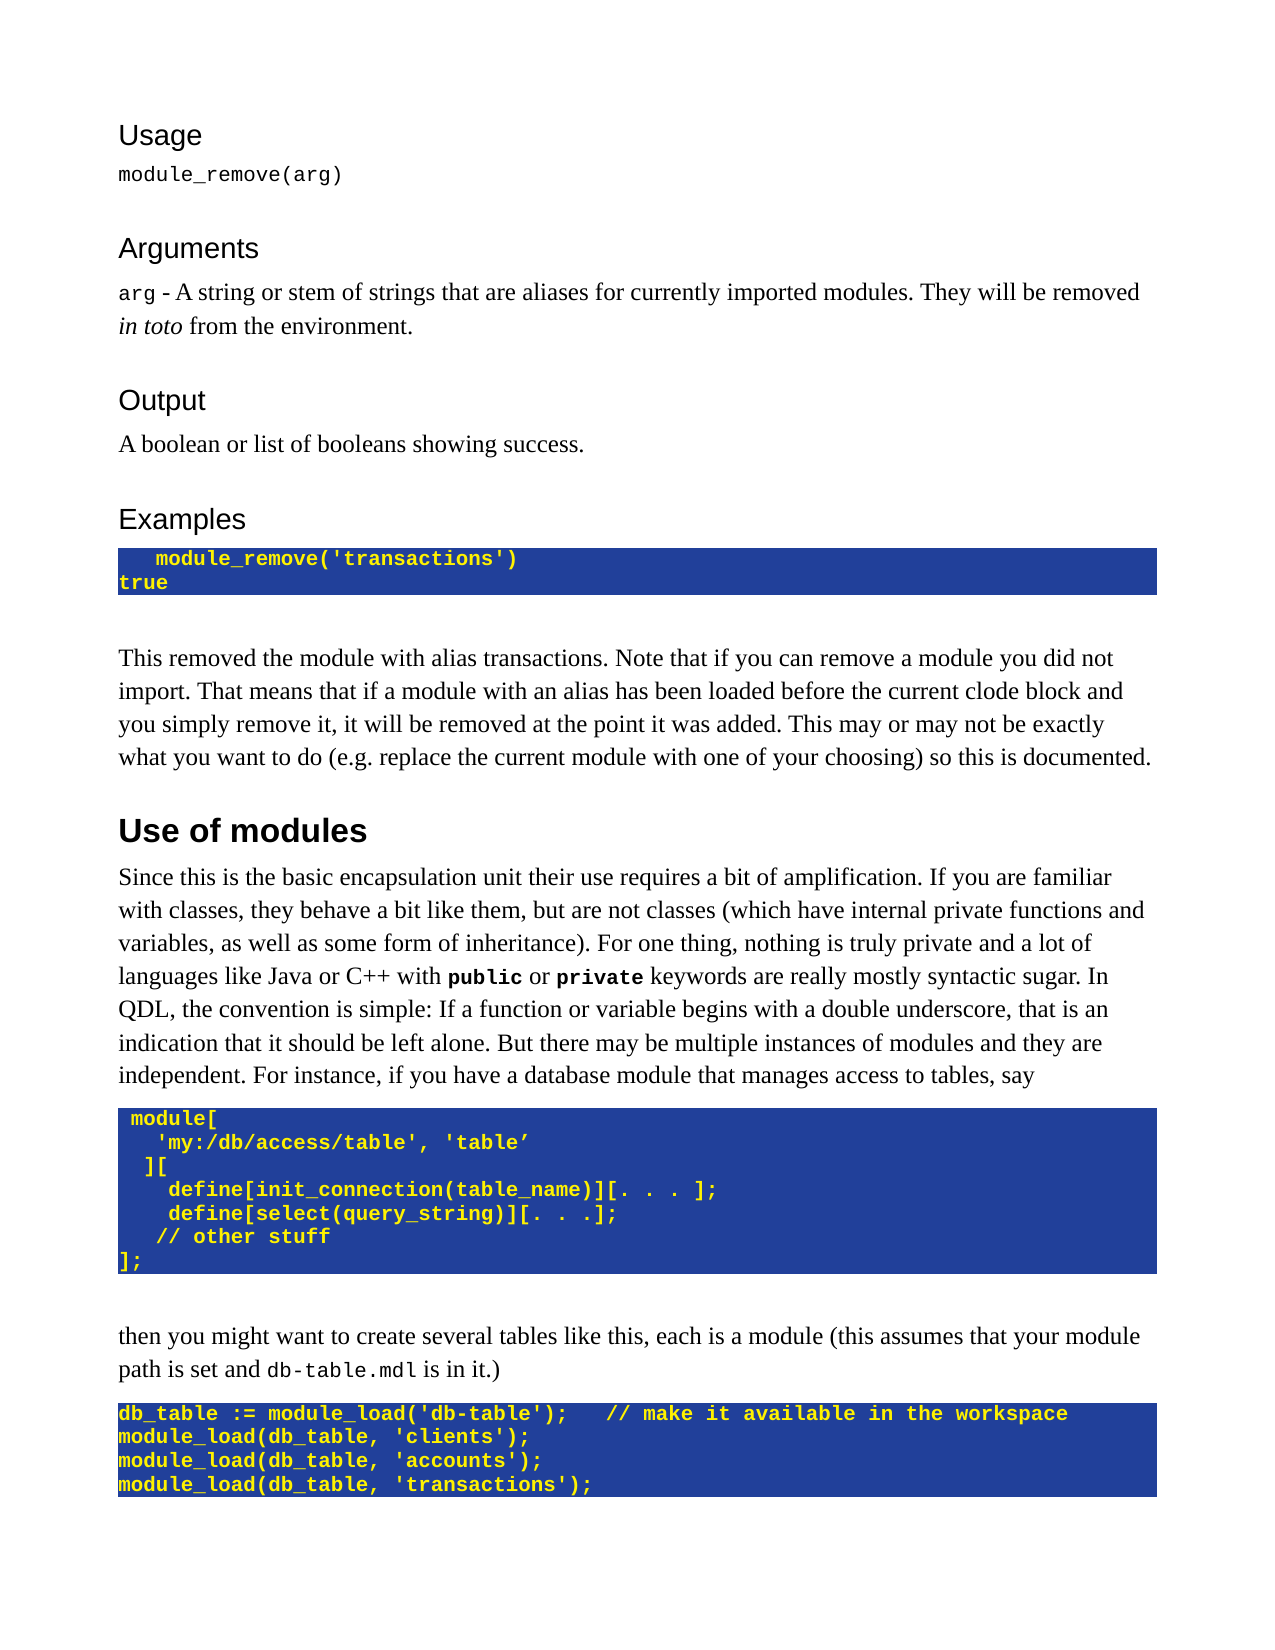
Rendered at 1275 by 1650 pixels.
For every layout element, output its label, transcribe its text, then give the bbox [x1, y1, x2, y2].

text ][ [118, 1156, 1157, 1179]
text db_table := module_load('db-table'); // make it available in the workspace [118, 1403, 1157, 1427]
text // other stuff [118, 1226, 1157, 1250]
text module[ [118, 1108, 1157, 1132]
subtitle Usage [118, 118, 1157, 152]
text A boolean or list of booleans showing success. [118, 429, 1157, 458]
text then you might want to create several tables like this, each is a module (this assumes that your module path is set and db-table.mdl is in it.) [118, 1321, 1157, 1384]
text module_remove('transactions') [118, 548, 1157, 572]
text define[init_connection(table_name)][. . . ]; [118, 1179, 1157, 1203]
text 'my:/db/access/table', 'table’ [118, 1132, 1157, 1156]
subtitle Examples [118, 502, 1157, 536]
text define[select(query_string)][. . .]; [118, 1203, 1157, 1226]
text module_load(db_table, 'accounts'); [118, 1450, 1157, 1474]
subtitle Arguments [118, 231, 1157, 264]
text This removed the module with alias transactions. Note that if you can remove a module you did not import. That means that if a module with an alias has been loaded before the current clode block and you simply remove it, it will be removed at the point it was added. This may or may not be exactly what you want to do (e.g. replace the current module with one of your choosing) so this is documented. [118, 643, 1157, 771]
text module_load(db_table, 'transactions'); [118, 1474, 1157, 1497]
text module_load(db_table, 'clients'); [118, 1427, 1157, 1450]
subtitle Use of modules [118, 811, 1157, 849]
text arg - A string or stem of strings that are aliases for currently imported modules. They will be removed in toto from the environment. [118, 277, 1157, 339]
subtitle Output [118, 383, 1157, 417]
text module_remove(arg) [118, 164, 1157, 188]
text Since this is the basic encapsulation unit their use requires a bit of amplification. If you are familiar with classes, they behave a bit like them, but are not classes (which have internal private functions and variables, as well as some form of inheritance). For one thing, nothing is truly private and a lot of languages like Java or C++ with public or private keywords are really mostly syntactic sugar. In QDL, the convention is simple: If a function or variable begins with a double underscore, that is an indication that it should be left alone. But there may be multiple instances of modules and they are independent. For instance, if you have a database module that manages access to tables, say [118, 862, 1157, 1089]
text true [118, 572, 1157, 595]
text ]; [118, 1250, 1157, 1274]
